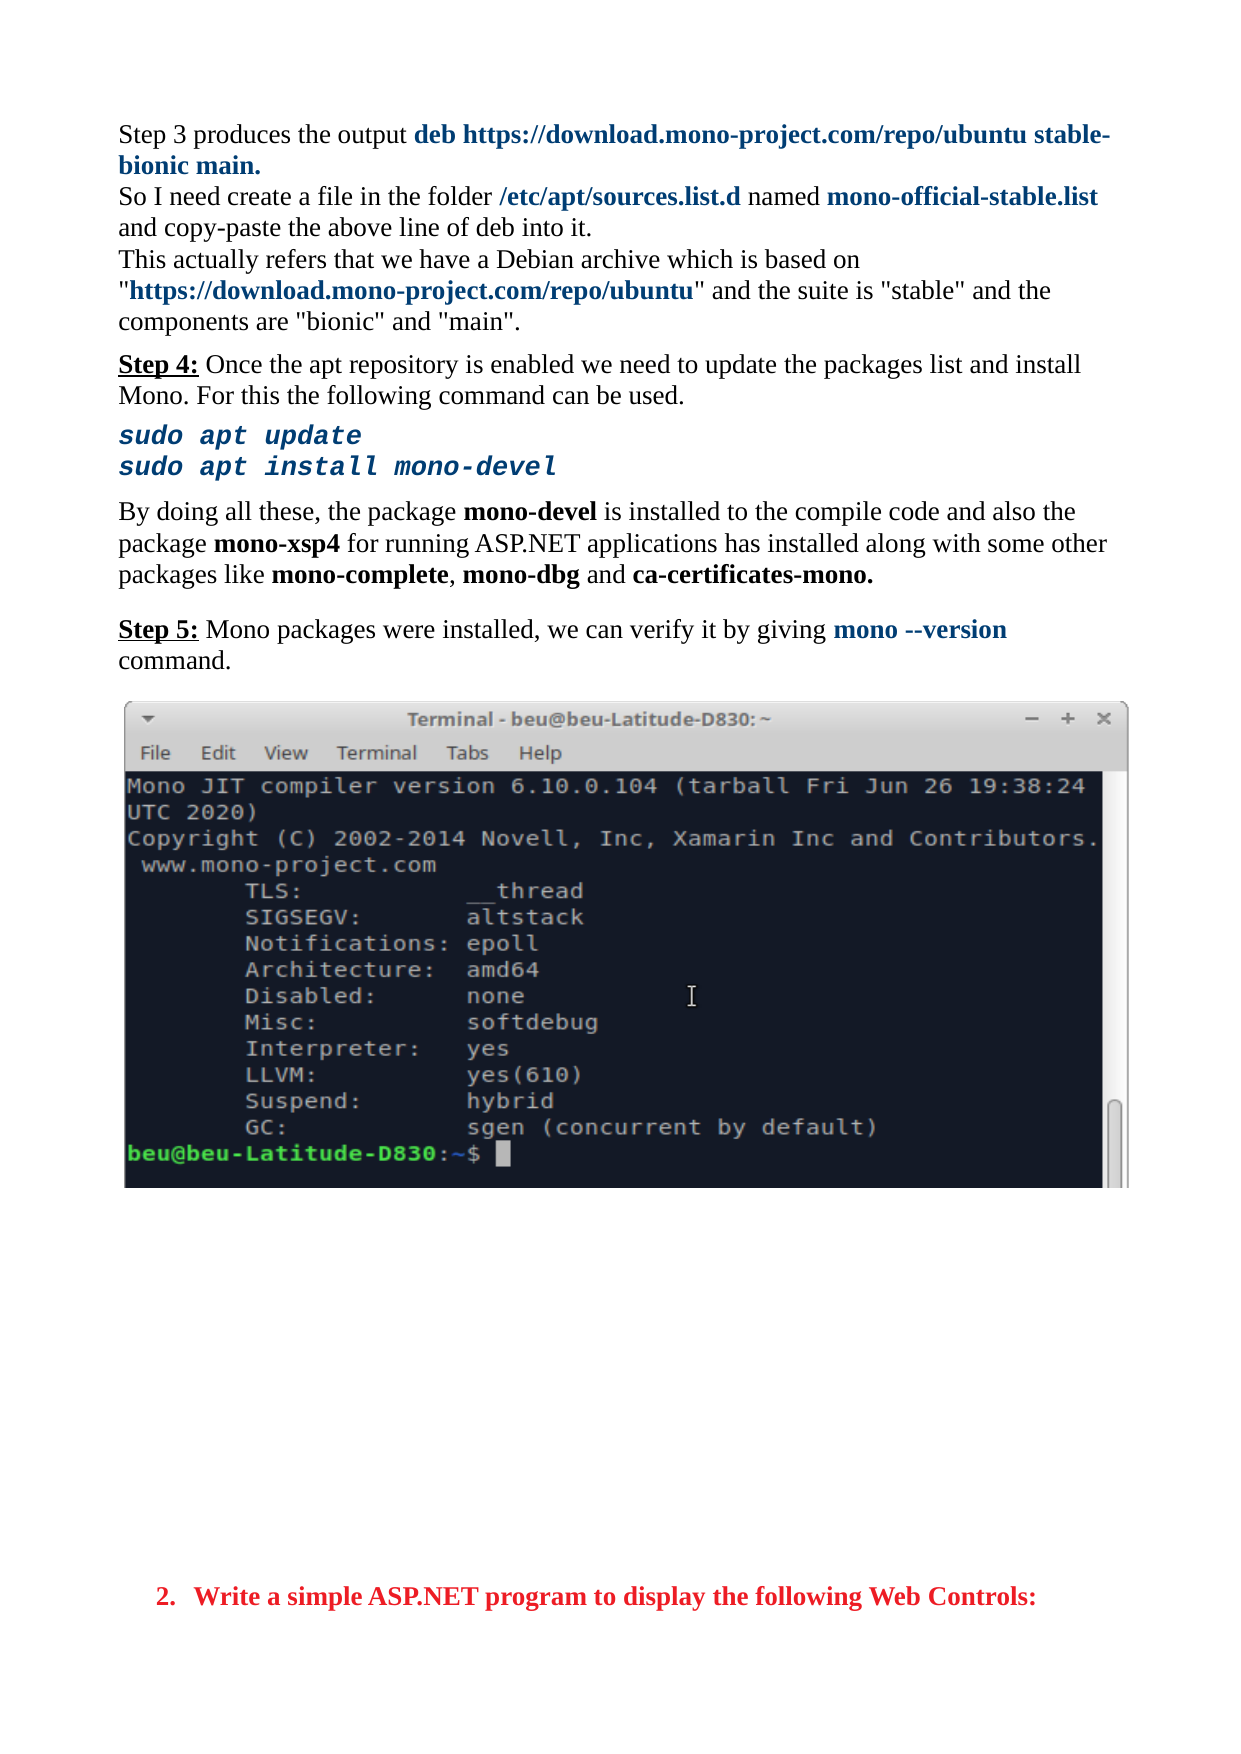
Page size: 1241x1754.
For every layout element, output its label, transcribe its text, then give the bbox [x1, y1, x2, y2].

text This actually refers that we have a Debian archive which is based on "https://download.mono-project.com/repo/ubuntu" and the suite is "stable" and the components are "bionic" and "main". [118, 243, 1122, 336]
text So I need create a file in the folder /etc/apt/sources.list.d named mono-official-stable.list and copy-paste the above line of deb into it. [118, 180, 1122, 243]
text Step 5: Mono packages were installed, we can verify it by giving mono --version command. [118, 613, 1122, 675]
text Step 3 produces the output deb https://download.mono-project.com/repo/ubuntu stable-bionic main. [118, 118, 1122, 180]
text sudo apt install mono-devel [118, 453, 1122, 484]
text By doing all these, the package mono-devel is installed to the compile code and also the package mono-xsp4 for running ASP.NET applications has installed along with some other packages like mono-complete, mono-dbg and ca-certificates-mono. [118, 496, 1122, 589]
text Step 4: Once the apt repository is enabled we need to update the packages list and install Mono. For this the following command can be used. [118, 348, 1122, 410]
list Write a simple ASP.NET program to display the following Web Controls: [156, 1579, 1122, 1611]
picture [124, 701, 1129, 1188]
text sudo apt update [118, 422, 1122, 453]
